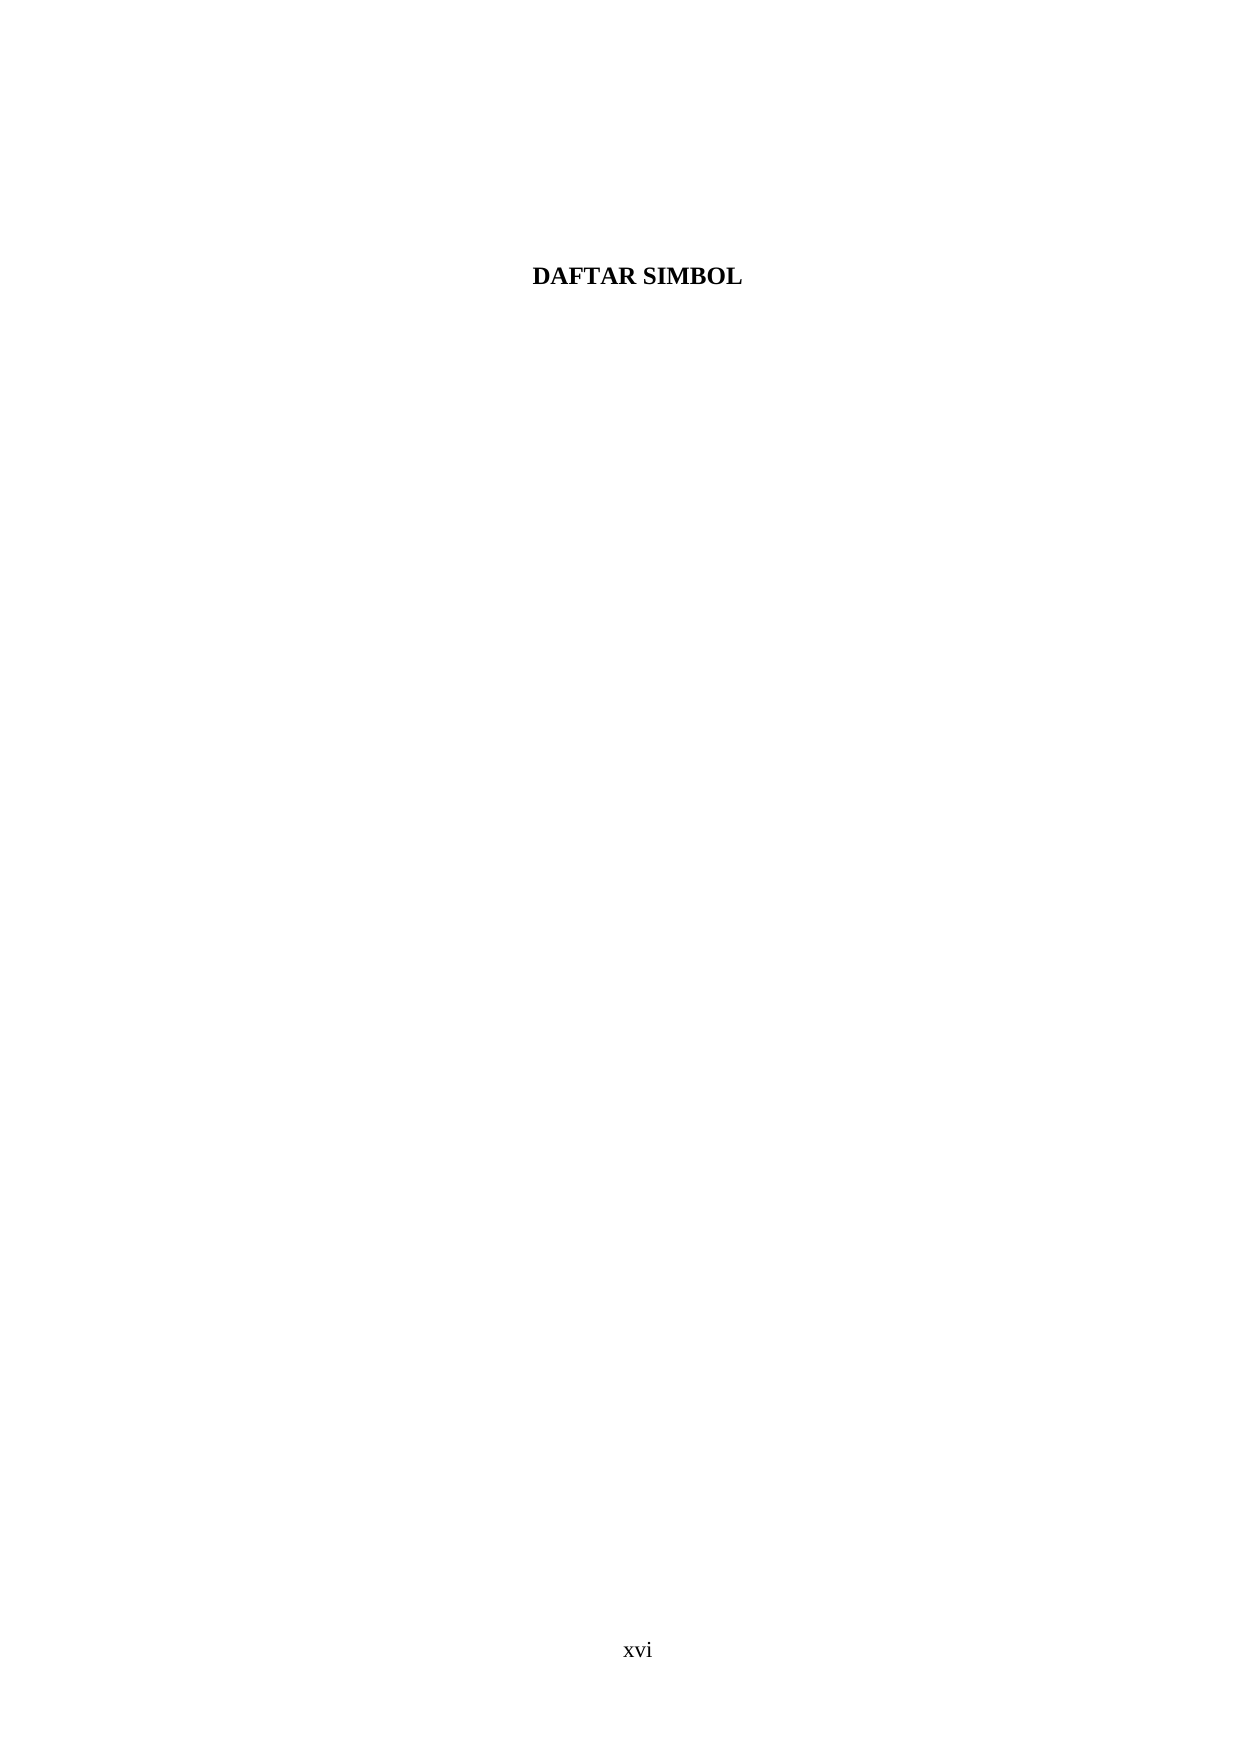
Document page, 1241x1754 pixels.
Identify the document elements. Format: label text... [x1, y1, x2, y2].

subtitle DAFTAR SIMBOL [212, 261, 1062, 290]
